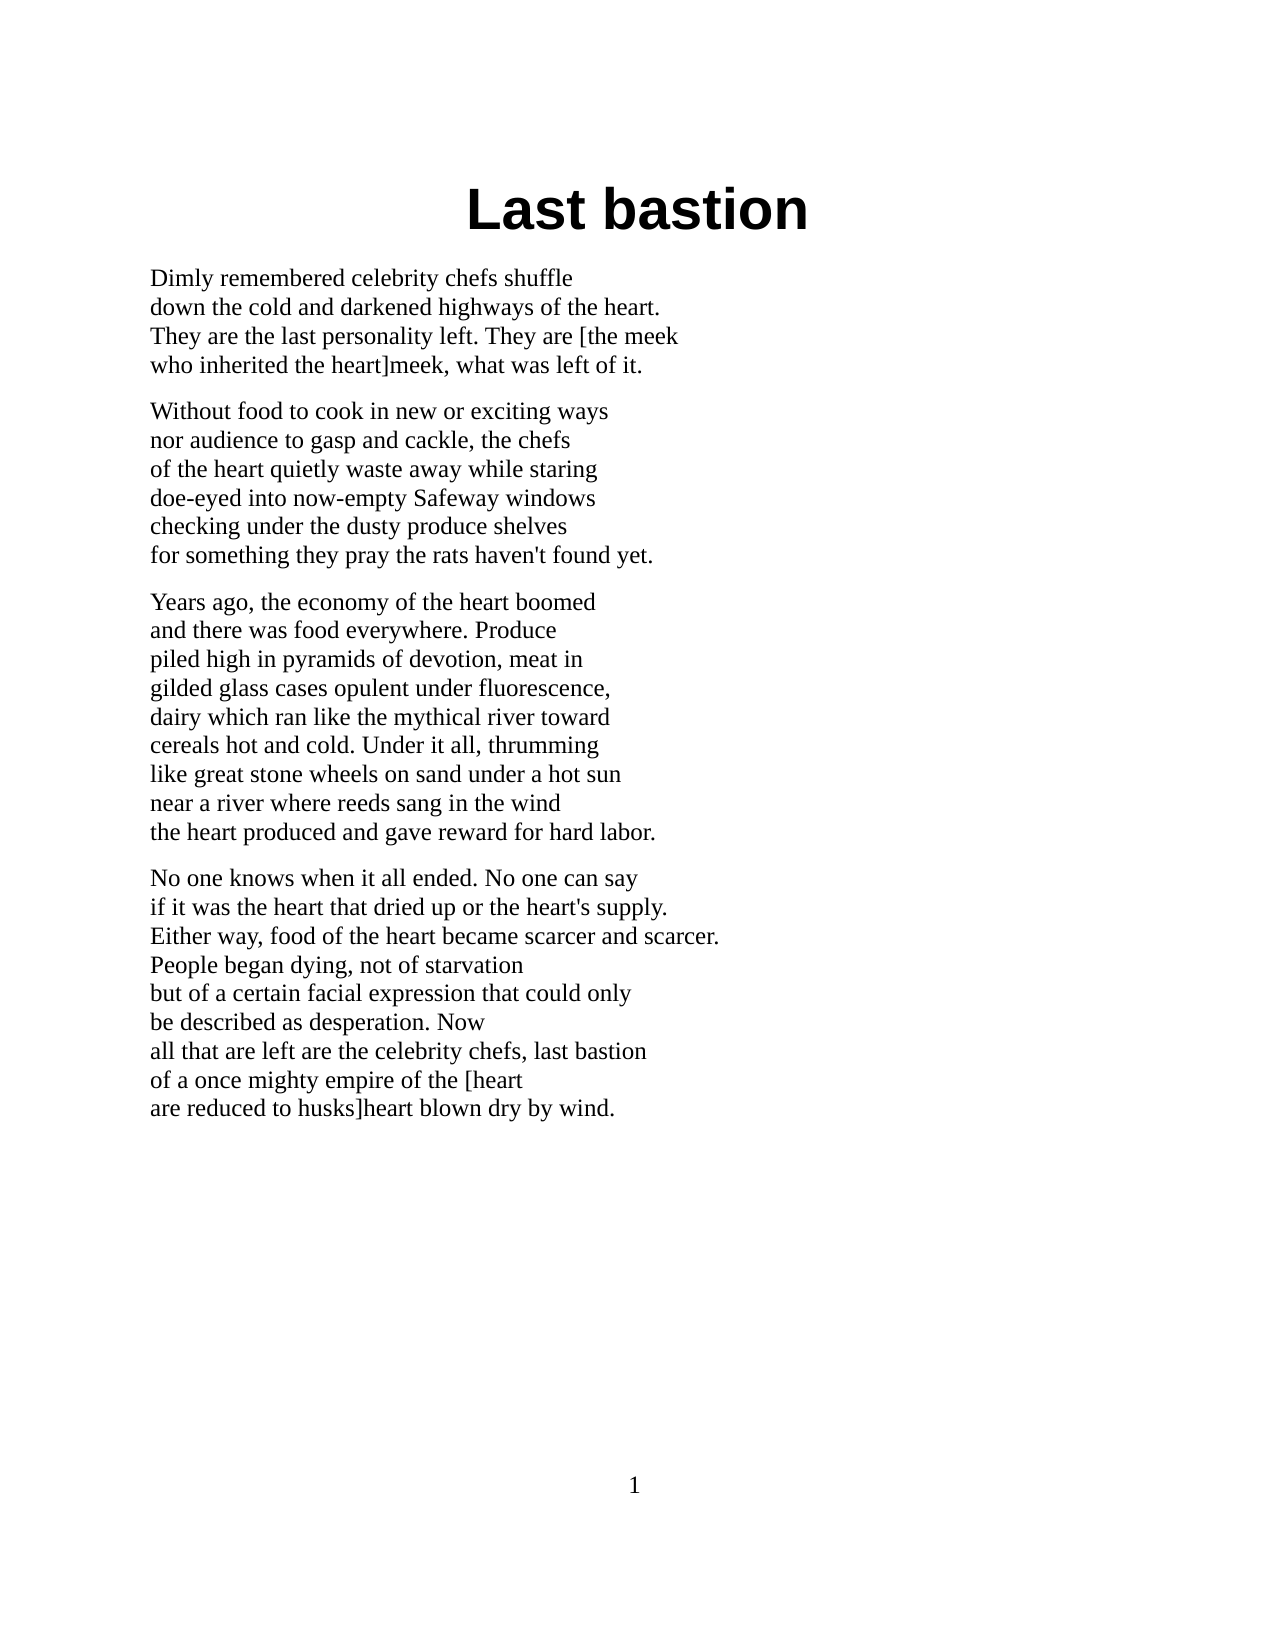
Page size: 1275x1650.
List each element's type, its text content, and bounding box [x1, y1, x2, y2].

text Years ago, the economy of the heart boomed and there was food everywhere. Produce piled high in pyramids of devotion, meat in gilded glass cases opulent under fluorescence, dairy which ran like the mythical river toward cereals hot and cold. Under it all, thrumming like great stone wheels on sand under a hot sun near a river where reeds sang in the wind the heart produced and gave reward for hard labor. [150, 587, 1125, 846]
text Without food to cook in new or exciting ways nor audience to gasp and cackle, the chefs of the heart quietly waste away while staring doe-eyed into now-empty Safeway windows checking under the dusty produce shelves for something they pray the rats haven't found yet. [150, 396, 1125, 569]
text No one knows when it all ended. No one can say if it was the heart that dried up or the heart's supply. Either way, food of the heart became scarcer and scarcer. People began dying, not of starvation but of a certain facial expression that could only be described as desperation. Now all that are left are the celebrity chefs, last bastion of a once mighty empire of the [heart are reduced to husks]heart blown dry by wind. [150, 863, 1125, 1122]
title Last bastion [150, 175, 1125, 242]
text Dimly remembered celebrity chefs shuffle down the cold and darkened highways of the heart. They are the last personality left. They are [the meek who inherited the heart]meek, what was left of it. [150, 263, 1125, 378]
